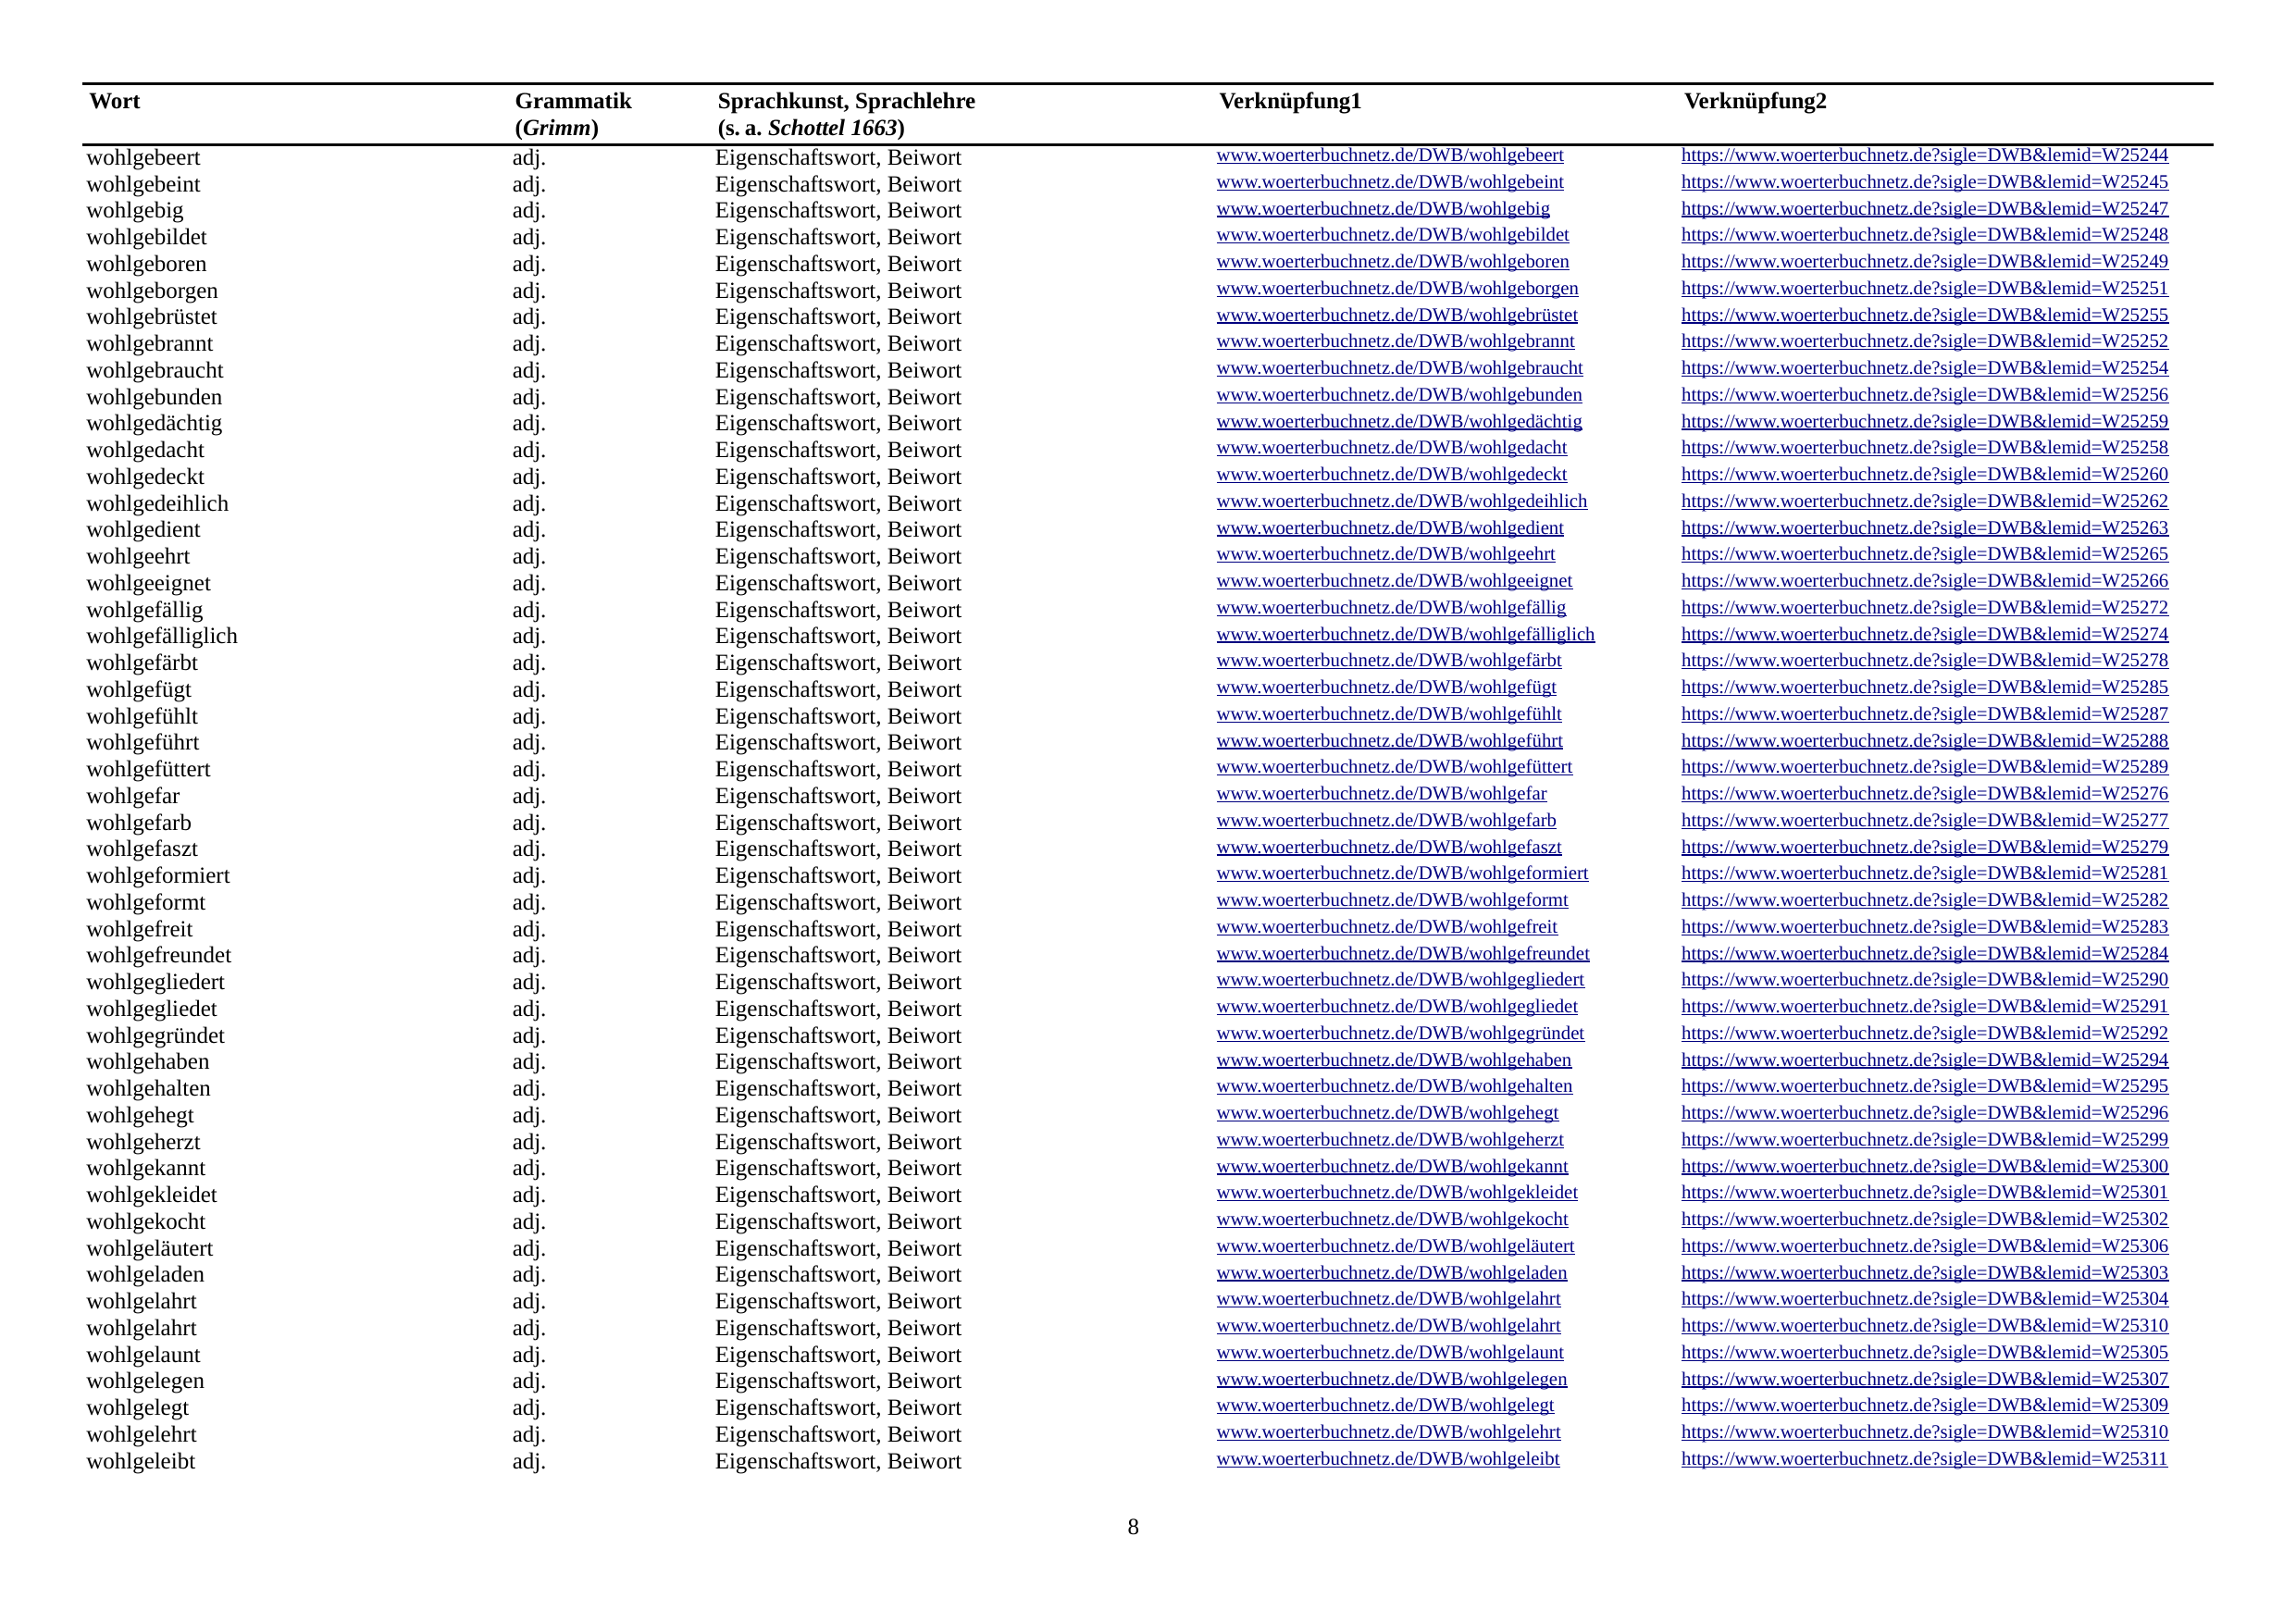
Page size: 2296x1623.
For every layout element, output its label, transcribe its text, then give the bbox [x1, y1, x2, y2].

table_cell Eigenschaftswort, Beiwort [711, 250, 1212, 277]
table_cell adj. [508, 702, 711, 728]
table_cell www.woerterbuchnetz.de/DWB/wohlgelegen [1212, 1368, 1677, 1394]
table_cell https://www.woerterbuchnetz.de?sigle=DWB&lemid=W25307 [1678, 1368, 2214, 1394]
table_cell wohlgefälliglich [82, 623, 508, 649]
table_cell www.woerterbuchnetz.de/DWB/wohlgefar [1212, 782, 1677, 809]
table_cell https://www.woerterbuchnetz.de?sigle=DWB&lemid=W25259 [1678, 410, 2214, 436]
table_cell adj. [508, 463, 711, 489]
table_cell adj. [508, 995, 711, 1022]
table_cell www.woerterbuchnetz.de/DWB/wohlgebraucht [1212, 356, 1677, 383]
table_cell wohlgedeihlich [82, 489, 508, 515]
table_cell adj. [508, 729, 711, 755]
table_cell Eigenschaftswort, Beiwort [711, 623, 1212, 649]
table_cell wohlgefällig [82, 596, 508, 622]
table_cell adj. [508, 1074, 711, 1101]
table_cell https://www.woerterbuchnetz.de?sigle=DWB&lemid=W25299 [1678, 1128, 2214, 1154]
table_cell Eigenschaftswort, Beiwort [711, 542, 1212, 569]
table_cell www.woerterbuchnetz.de/DWB/wohlgeeignet [1212, 569, 1677, 596]
table_cell wohlgedacht [82, 436, 508, 463]
table_cell www.woerterbuchnetz.de/DWB/wohlgegliedert [1212, 968, 1677, 995]
table_cell wohlgehaben [82, 1048, 508, 1074]
table_cell https://www.woerterbuchnetz.de?sigle=DWB&lemid=W25291 [1678, 995, 2214, 1022]
table_cell adj. [508, 1394, 711, 1420]
table_cell wohlgegliedert [82, 968, 508, 995]
table_cell www.woerterbuchnetz.de/DWB/wohlgebeert [1212, 146, 1677, 170]
table_cell wohlgeborgen [82, 277, 508, 303]
table_cell wohlgehegt [82, 1101, 508, 1128]
table_cell https://www.woerterbuchnetz.de?sigle=DWB&lemid=W25285 [1678, 675, 2214, 702]
table_cell adj. [508, 1208, 711, 1234]
table_cell www.woerterbuchnetz.de/DWB/wohlgeleibt [1212, 1447, 1677, 1473]
table_cell Eigenschaftswort, Beiwort [711, 968, 1212, 995]
table_cell https://www.woerterbuchnetz.de?sigle=DWB&lemid=W25296 [1678, 1101, 2214, 1128]
table_cell www.woerterbuchnetz.de/DWB/wohlgehaben [1212, 1048, 1677, 1074]
table_cell adj. [508, 1022, 711, 1047]
table_cell https://www.woerterbuchnetz.de?sigle=DWB&lemid=W25302 [1678, 1208, 2214, 1234]
table_cell adj. [508, 383, 711, 409]
table_cell wohlgelahrt [82, 1314, 508, 1341]
table_cell https://www.woerterbuchnetz.de?sigle=DWB&lemid=W25306 [1678, 1234, 2214, 1260]
table_cell adj. [508, 836, 711, 861]
table_cell adj. [508, 304, 711, 329]
table_cell adj. [508, 1128, 711, 1154]
table_cell Eigenschaftswort, Beiwort [711, 1155, 1212, 1181]
table_cell adj. [508, 410, 711, 436]
table_cell Eigenschaftswort, Beiwort [711, 1208, 1212, 1234]
table_cell www.woerterbuchnetz.de/DWB/wohlgekannt [1212, 1155, 1677, 1181]
table_cell wohlgebeert [82, 146, 508, 170]
table_cell www.woerterbuchnetz.de/DWB/wohlgebrüstet [1212, 304, 1677, 329]
table_cell wohlgedächtig [82, 410, 508, 436]
table_cell Eigenschaftswort, Beiwort [711, 277, 1212, 303]
table_cell wohlgelahrt [82, 1287, 508, 1314]
table_cell wohlgedient [82, 516, 508, 542]
table_cell https://www.woerterbuchnetz.de?sigle=DWB&lemid=W25245 [1678, 170, 2214, 196]
table_cell https://www.woerterbuchnetz.de?sigle=DWB&lemid=W25304 [1678, 1287, 2214, 1314]
table_cell https://www.woerterbuchnetz.de?sigle=DWB&lemid=W25294 [1678, 1048, 2214, 1074]
table_cell wohlgefarb [82, 809, 508, 835]
table_cell wohlgelegen [82, 1368, 508, 1394]
table_cell www.woerterbuchnetz.de/DWB/wohlgebrannt [1212, 329, 1677, 356]
table_cell wohlgefüttert [82, 755, 508, 782]
table_cell https://www.woerterbuchnetz.de?sigle=DWB&lemid=W25287 [1678, 702, 2214, 728]
table_cell adj. [508, 1234, 711, 1260]
table_cell wohlgekocht [82, 1208, 508, 1234]
table_cell www.woerterbuchnetz.de/DWB/wohlgebildet [1212, 223, 1677, 250]
table_cell wohlgekannt [82, 1155, 508, 1181]
table_cell adj. [508, 675, 711, 702]
table_cell www.woerterbuchnetz.de/DWB/wohlgedeihlich [1212, 489, 1677, 515]
table_cell Eigenschaftswort, Beiwort [711, 942, 1212, 968]
table_cell adj. [508, 250, 711, 277]
table_cell www.woerterbuchnetz.de/DWB/wohlgekleidet [1212, 1181, 1677, 1208]
table_cell www.woerterbuchnetz.de/DWB/wohlgeführt [1212, 729, 1677, 755]
table_cell Eigenschaftswort, Beiwort [711, 995, 1212, 1022]
table_cell Eigenschaftswort, Beiwort [711, 1447, 1212, 1473]
table_cell wohlgebig [82, 197, 508, 223]
table_cell wohlgefärbt [82, 649, 508, 675]
table_cell Eigenschaftswort, Beiwort [711, 436, 1212, 463]
table_cell Eigenschaftswort, Beiwort [711, 1368, 1212, 1394]
table_cell Eigenschaftswort, Beiwort [711, 146, 1212, 170]
table_cell Eigenschaftswort, Beiwort [711, 463, 1212, 489]
table_cell https://www.woerterbuchnetz.de?sigle=DWB&lemid=W25244 [1678, 146, 2214, 170]
table_cell adj. [508, 1314, 711, 1341]
table_cell adj. [508, 1341, 711, 1367]
table_cell Eigenschaftswort, Beiwort [711, 304, 1212, 329]
table_cell Eigenschaftswort, Beiwort [711, 888, 1212, 915]
table_cell Eigenschaftswort, Beiwort [711, 1261, 1212, 1287]
table_cell Eigenschaftswort, Beiwort [711, 489, 1212, 515]
table_cell wohlgefügt [82, 675, 508, 702]
table_cell wohlgeleibt [82, 1447, 508, 1473]
table_cell www.woerterbuchnetz.de/DWB/wohlgefällig [1212, 596, 1677, 622]
table_cell https://www.woerterbuchnetz.de?sigle=DWB&lemid=W25300 [1678, 1155, 2214, 1181]
table_cell adj. [508, 596, 711, 622]
table_cell https://www.woerterbuchnetz.de?sigle=DWB&lemid=W25252 [1678, 329, 2214, 356]
table_cell https://www.woerterbuchnetz.de?sigle=DWB&lemid=W25288 [1678, 729, 2214, 755]
table_cell adj. [508, 942, 711, 968]
table_cell Eigenschaftswort, Beiwort [711, 1048, 1212, 1074]
table_cell www.woerterbuchnetz.de/DWB/wohlgedeckt [1212, 463, 1677, 489]
table_cell wohlgebrüstet [82, 304, 508, 329]
table_cell adj. [508, 809, 711, 835]
table_cell https://www.woerterbuchnetz.de?sigle=DWB&lemid=W25282 [1678, 888, 2214, 915]
table_cell wohlgebraucht [82, 356, 508, 383]
table_cell www.woerterbuchnetz.de/DWB/wohlgegründet [1212, 1022, 1677, 1047]
table_cell Eigenschaftswort, Beiwort [711, 197, 1212, 223]
table_header Verknüpfung2 [1678, 85, 2214, 143]
table_cell Eigenschaftswort, Beiwort [711, 702, 1212, 728]
table_cell www.woerterbuchnetz.de/DWB/wohlgefreundet [1212, 942, 1677, 968]
table_cell https://www.woerterbuchnetz.de?sigle=DWB&lemid=W25274 [1678, 623, 2214, 649]
table_cell adj. [508, 968, 711, 995]
table_cell https://www.woerterbuchnetz.de?sigle=DWB&lemid=W25281 [1678, 861, 2214, 888]
table_cell www.woerterbuchnetz.de/DWB/wohlgefärbt [1212, 649, 1677, 675]
table_header Grammatik (Grimm) [508, 85, 711, 143]
table_cell Eigenschaftswort, Beiwort [711, 410, 1212, 436]
table_cell https://www.woerterbuchnetz.de?sigle=DWB&lemid=W25310 [1678, 1314, 2214, 1341]
table_cell wohlgebunden [82, 383, 508, 409]
table_cell www.woerterbuchnetz.de/DWB/wohlgeborgen [1212, 277, 1677, 303]
table_cell www.woerterbuchnetz.de/DWB/wohlgeboren [1212, 250, 1677, 277]
table_cell wohlgelaunt [82, 1341, 508, 1367]
table_cell adj. [508, 223, 711, 250]
table_cell https://www.woerterbuchnetz.de?sigle=DWB&lemid=W25311 [1678, 1447, 2214, 1473]
table_cell Eigenschaftswort, Beiwort [711, 729, 1212, 755]
table_cell wohlgelegt [82, 1394, 508, 1420]
table_cell Eigenschaftswort, Beiwort [711, 1341, 1212, 1367]
table_cell wohlgefar [82, 782, 508, 809]
table_cell www.woerterbuchnetz.de/DWB/wohlgegliedet [1212, 995, 1677, 1022]
table_cell www.woerterbuchnetz.de/DWB/wohlgeherzt [1212, 1128, 1677, 1154]
table_cell www.woerterbuchnetz.de/DWB/wohlgefühlt [1212, 702, 1677, 728]
table_cell www.woerterbuchnetz.de/DWB/wohlgeformiert [1212, 861, 1677, 888]
table_cell adj. [508, 489, 711, 515]
table_cell https://www.woerterbuchnetz.de?sigle=DWB&lemid=W25279 [1678, 836, 2214, 861]
table_cell wohlgekleidet [82, 1181, 508, 1208]
table_cell www.woerterbuchnetz.de/DWB/wohlgedacht [1212, 436, 1677, 463]
table_cell https://www.woerterbuchnetz.de?sigle=DWB&lemid=W25254 [1678, 356, 2214, 383]
table_cell www.woerterbuchnetz.de/DWB/wohlgehalten [1212, 1074, 1677, 1101]
table_cell adj. [508, 329, 711, 356]
table_cell wohlgeehrt [82, 542, 508, 569]
table_cell adj. [508, 1447, 711, 1473]
table_cell adj. [508, 782, 711, 809]
table_cell Eigenschaftswort, Beiwort [711, 329, 1212, 356]
table_cell www.woerterbuchnetz.de/DWB/wohlgefügt [1212, 675, 1677, 702]
table_cell https://www.woerterbuchnetz.de?sigle=DWB&lemid=W25310 [1678, 1420, 2214, 1447]
table_cell Eigenschaftswort, Beiwort [711, 569, 1212, 596]
table_cell adj. [508, 1368, 711, 1394]
table_cell https://www.woerterbuchnetz.de?sigle=DWB&lemid=W25283 [1678, 915, 2214, 941]
table_header Verknüpfung1 [1212, 85, 1677, 143]
table_cell Eigenschaftswort, Beiwort [711, 1234, 1212, 1260]
table_cell adj. [508, 569, 711, 596]
table_cell https://www.woerterbuchnetz.de?sigle=DWB&lemid=W25263 [1678, 516, 2214, 542]
table_cell https://www.woerterbuchnetz.de?sigle=DWB&lemid=W25258 [1678, 436, 2214, 463]
table_cell https://www.woerterbuchnetz.de?sigle=DWB&lemid=W25284 [1678, 942, 2214, 968]
table_cell https://www.woerterbuchnetz.de?sigle=DWB&lemid=W25301 [1678, 1181, 2214, 1208]
table_cell adj. [508, 755, 711, 782]
table_cell www.woerterbuchnetz.de/DWB/wohlgekocht [1212, 1208, 1677, 1234]
table_cell adj. [508, 1420, 711, 1447]
table_cell Eigenschaftswort, Beiwort [711, 1420, 1212, 1447]
table_cell www.woerterbuchnetz.de/DWB/wohlgefreit [1212, 915, 1677, 941]
table_cell adj. [508, 1048, 711, 1074]
table_cell Eigenschaftswort, Beiwort [711, 516, 1212, 542]
table_cell www.woerterbuchnetz.de/DWB/wohlgelegt [1212, 1394, 1677, 1420]
table_cell adj. [508, 277, 711, 303]
table_cell Eigenschaftswort, Beiwort [711, 1181, 1212, 1208]
table_cell adj. [508, 1101, 711, 1128]
table_cell https://www.woerterbuchnetz.de?sigle=DWB&lemid=W25266 [1678, 569, 2214, 596]
table_cell adj. [508, 1287, 711, 1314]
table_cell Eigenschaftswort, Beiwort [711, 170, 1212, 196]
table_cell wohlgeformt [82, 888, 508, 915]
table_cell Eigenschaftswort, Beiwort [711, 836, 1212, 861]
table_cell Eigenschaftswort, Beiwort [711, 596, 1212, 622]
table_cell https://www.woerterbuchnetz.de?sigle=DWB&lemid=W25292 [1678, 1022, 2214, 1047]
table_cell wohlgeboren [82, 250, 508, 277]
table_cell wohlgefreit [82, 915, 508, 941]
table_cell Eigenschaftswort, Beiwort [711, 356, 1212, 383]
table_cell Eigenschaftswort, Beiwort [711, 782, 1212, 809]
table_cell www.woerterbuchnetz.de/DWB/wohlgehegt [1212, 1101, 1677, 1128]
table_cell https://www.woerterbuchnetz.de?sigle=DWB&lemid=W25290 [1678, 968, 2214, 995]
table_cell wohlgefühlt [82, 702, 508, 728]
table_cell wohlgehalten [82, 1074, 508, 1101]
table_cell https://www.woerterbuchnetz.de?sigle=DWB&lemid=W25260 [1678, 463, 2214, 489]
table_cell adj. [508, 542, 711, 569]
table_cell adj. [508, 356, 711, 383]
table_cell https://www.woerterbuchnetz.de?sigle=DWB&lemid=W25248 [1678, 223, 2214, 250]
table_cell Eigenschaftswort, Beiwort [711, 1101, 1212, 1128]
table_cell Eigenschaftswort, Beiwort [711, 383, 1212, 409]
table_cell adj. [508, 170, 711, 196]
table_cell Eigenschaftswort, Beiwort [711, 1022, 1212, 1047]
table_cell www.woerterbuchnetz.de/DWB/wohlgedächtig [1212, 410, 1677, 436]
table_cell www.woerterbuchnetz.de/DWB/wohlgedient [1212, 516, 1677, 542]
table_cell Eigenschaftswort, Beiwort [711, 1287, 1212, 1314]
table_cell adj. [508, 649, 711, 675]
table_cell https://www.woerterbuchnetz.de?sigle=DWB&lemid=W25295 [1678, 1074, 2214, 1101]
table_cell www.woerterbuchnetz.de/DWB/wohlgefälliglich [1212, 623, 1677, 649]
table_cell Eigenschaftswort, Beiwort [711, 1314, 1212, 1341]
table_cell wohlgeformiert [82, 861, 508, 888]
table_cell adj. [508, 516, 711, 542]
table_cell https://www.woerterbuchnetz.de?sigle=DWB&lemid=W25262 [1678, 489, 2214, 515]
table_cell https://www.woerterbuchnetz.de?sigle=DWB&lemid=W25305 [1678, 1341, 2214, 1367]
table_cell Eigenschaftswort, Beiwort [711, 1074, 1212, 1101]
table_cell wohlgeführt [82, 729, 508, 755]
table_cell www.woerterbuchnetz.de/DWB/wohlgeehrt [1212, 542, 1677, 569]
table_cell Eigenschaftswort, Beiwort [711, 223, 1212, 250]
table_cell adj. [508, 1181, 711, 1208]
table_cell www.woerterbuchnetz.de/DWB/wohlgebunden [1212, 383, 1677, 409]
table_cell Eigenschaftswort, Beiwort [711, 755, 1212, 782]
table_cell adj. [508, 1261, 711, 1287]
table_cell wohlgebeint [82, 170, 508, 196]
table_cell Eigenschaftswort, Beiwort [711, 915, 1212, 941]
table_cell https://www.woerterbuchnetz.de?sigle=DWB&lemid=W25251 [1678, 277, 2214, 303]
table_cell Eigenschaftswort, Beiwort [711, 809, 1212, 835]
table_cell Eigenschaftswort, Beiwort [711, 1128, 1212, 1154]
table_cell wohlgeherzt [82, 1128, 508, 1154]
table_cell adj. [508, 1155, 711, 1181]
table_cell www.woerterbuchnetz.de/DWB/wohlgebig [1212, 197, 1677, 223]
table_cell www.woerterbuchnetz.de/DWB/wohlgefaszt [1212, 836, 1677, 861]
table_cell wohlgefreundet [82, 942, 508, 968]
table_cell wohlgefaszt [82, 836, 508, 861]
table_cell https://www.woerterbuchnetz.de?sigle=DWB&lemid=W25276 [1678, 782, 2214, 809]
table_cell Eigenschaftswort, Beiwort [711, 649, 1212, 675]
table_cell www.woerterbuchnetz.de/DWB/wohlgeladen [1212, 1261, 1677, 1287]
table_cell wohlgebildet [82, 223, 508, 250]
table_cell adj. [508, 436, 711, 463]
table_cell https://www.woerterbuchnetz.de?sigle=DWB&lemid=W25247 [1678, 197, 2214, 223]
table_cell wohlgeladen [82, 1261, 508, 1287]
table_cell https://www.woerterbuchnetz.de?sigle=DWB&lemid=W25277 [1678, 809, 2214, 835]
table_cell https://www.woerterbuchnetz.de?sigle=DWB&lemid=W25272 [1678, 596, 2214, 622]
table_cell wohlgelehrt [82, 1420, 508, 1447]
table_cell adj. [508, 915, 711, 941]
table_cell wohlgegründet [82, 1022, 508, 1047]
table_cell https://www.woerterbuchnetz.de?sigle=DWB&lemid=W25249 [1678, 250, 2214, 277]
table_cell www.woerterbuchnetz.de/DWB/wohlgefüttert [1212, 755, 1677, 782]
table_cell adj. [508, 623, 711, 649]
table_cell wohlgegliedet [82, 995, 508, 1022]
table_cell www.woerterbuchnetz.de/DWB/wohlgefarb [1212, 809, 1677, 835]
table_cell wohlgebrannt [82, 329, 508, 356]
table_cell adj. [508, 146, 711, 170]
table_cell www.woerterbuchnetz.de/DWB/wohlgelaunt [1212, 1341, 1677, 1367]
table_cell https://www.woerterbuchnetz.de?sigle=DWB&lemid=W25256 [1678, 383, 2214, 409]
table_cell Eigenschaftswort, Beiwort [711, 861, 1212, 888]
table_cell Eigenschaftswort, Beiwort [711, 675, 1212, 702]
table_cell https://www.woerterbuchnetz.de?sigle=DWB&lemid=W25265 [1678, 542, 2214, 569]
table_cell adj. [508, 861, 711, 888]
table_cell wohlgeeignet [82, 569, 508, 596]
table_cell https://www.woerterbuchnetz.de?sigle=DWB&lemid=W25309 [1678, 1394, 2214, 1420]
table_cell wohlgeläutert [82, 1234, 508, 1260]
table_cell wohlgedeckt [82, 463, 508, 489]
table_cell www.woerterbuchnetz.de/DWB/wohlgeläutert [1212, 1234, 1677, 1260]
table_cell www.woerterbuchnetz.de/DWB/wohlgelehrt [1212, 1420, 1677, 1447]
table_cell www.woerterbuchnetz.de/DWB/wohlgelahrt [1212, 1287, 1677, 1314]
table_cell www.woerterbuchnetz.de/DWB/wohlgelahrt [1212, 1314, 1677, 1341]
table_cell www.woerterbuchnetz.de/DWB/wohlgeformt [1212, 888, 1677, 915]
table_cell https://www.woerterbuchnetz.de?sigle=DWB&lemid=W25255 [1678, 304, 2214, 329]
table_cell www.woerterbuchnetz.de/DWB/wohlgebeint [1212, 170, 1677, 196]
table_header Sprachkunst, Sprachlehre (s. a. Schottel 1663) [711, 85, 1212, 143]
table_cell https://www.woerterbuchnetz.de?sigle=DWB&lemid=W25278 [1678, 649, 2214, 675]
table_header Wort [82, 85, 508, 143]
table_cell https://www.woerterbuchnetz.de?sigle=DWB&lemid=W25303 [1678, 1261, 2214, 1287]
table_cell Eigenschaftswort, Beiwort [711, 1394, 1212, 1420]
table_cell https://www.woerterbuchnetz.de?sigle=DWB&lemid=W25289 [1678, 755, 2214, 782]
table_cell adj. [508, 197, 711, 223]
table_cell adj. [508, 888, 711, 915]
